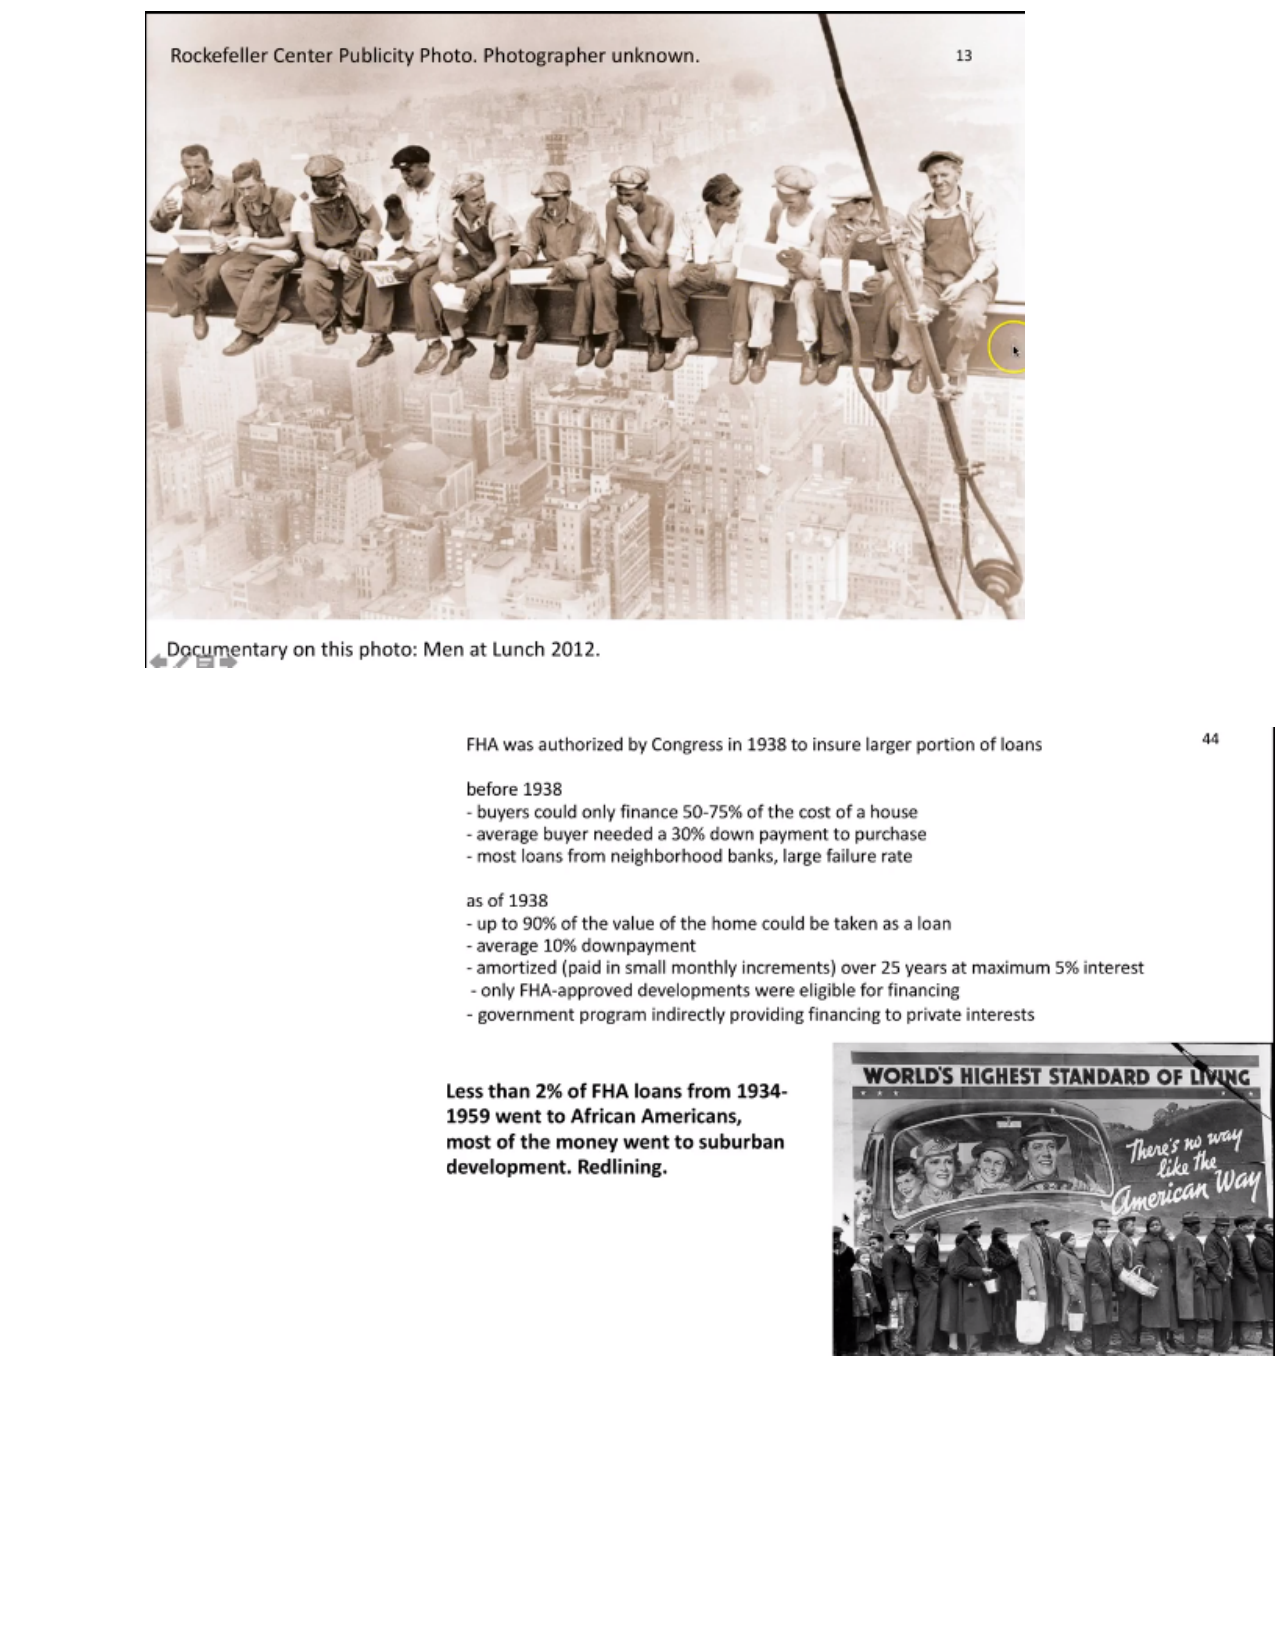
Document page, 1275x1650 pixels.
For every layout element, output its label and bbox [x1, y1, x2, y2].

picture [145, 11, 1025, 668]
picture [446, 727, 1275, 1356]
